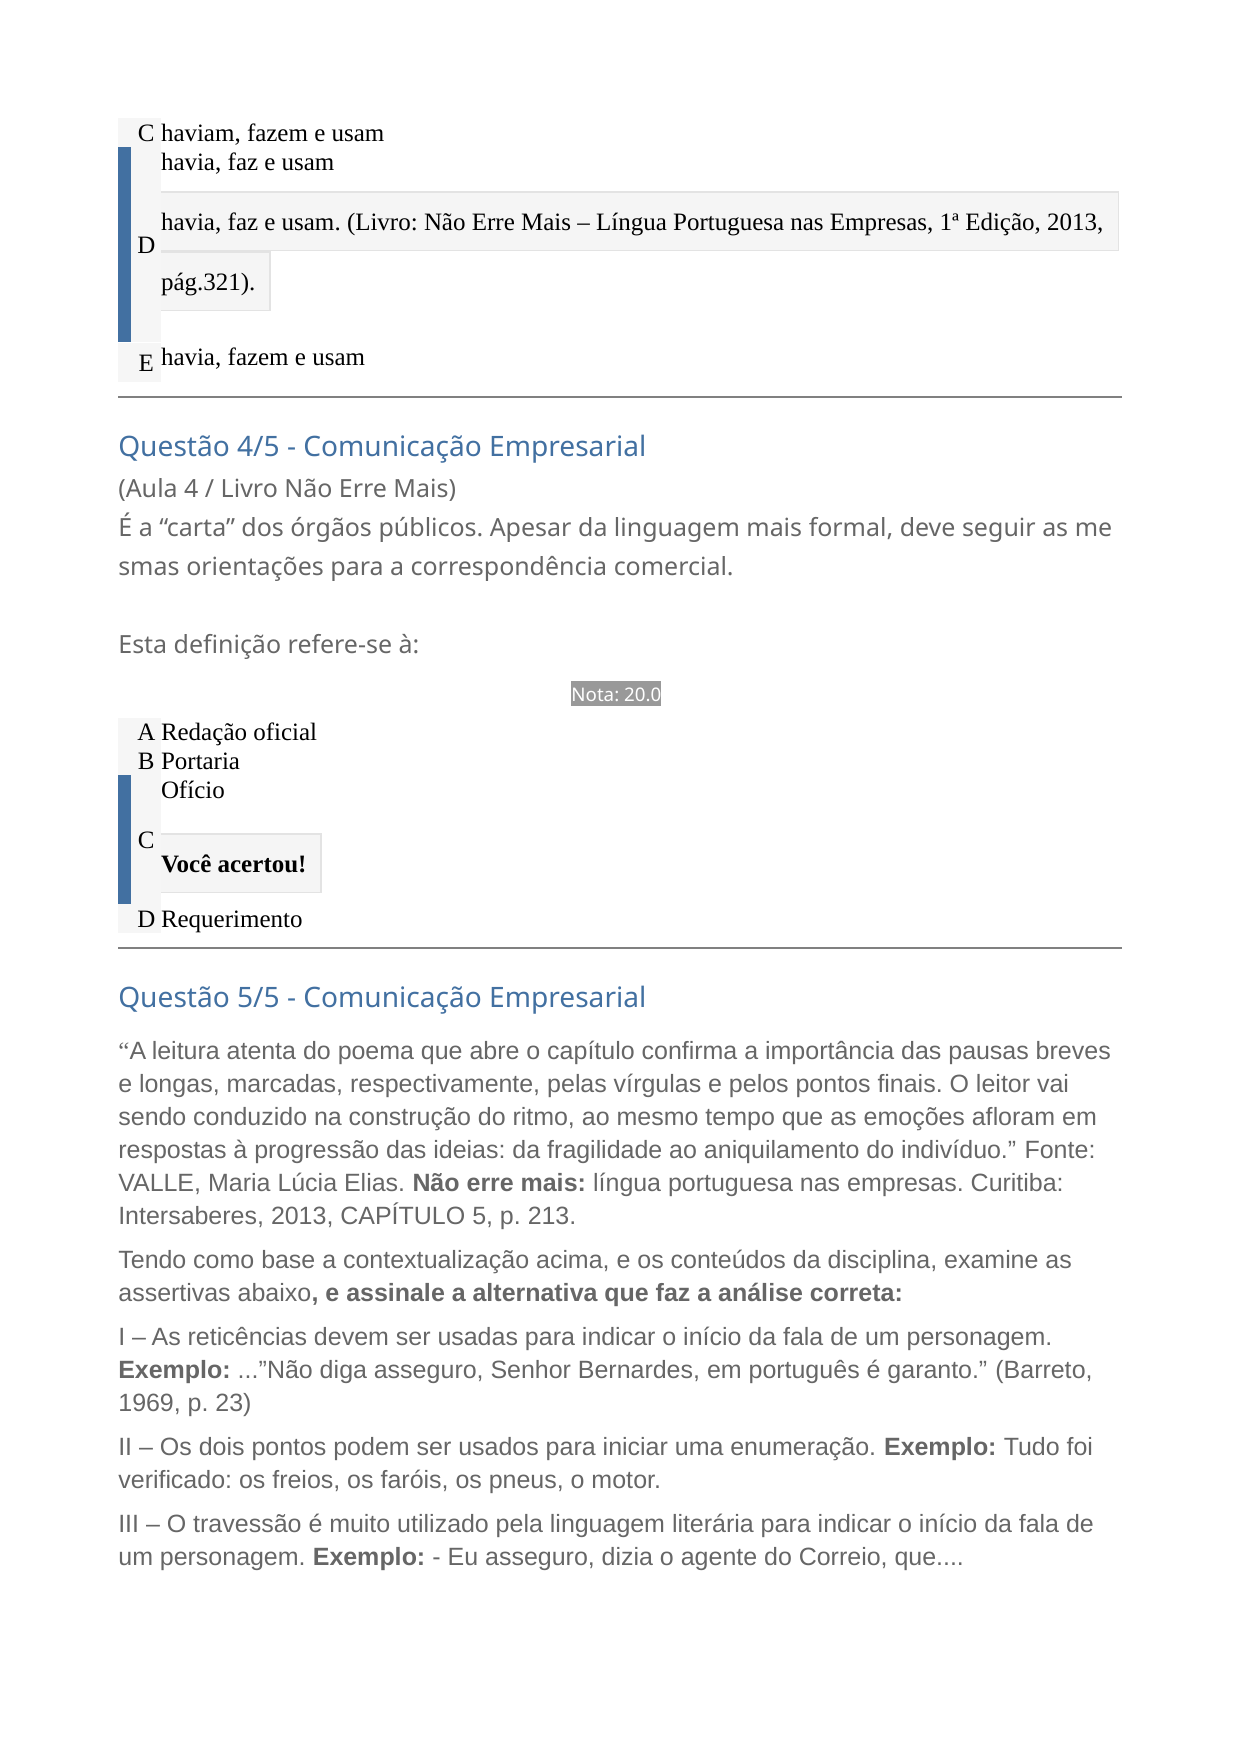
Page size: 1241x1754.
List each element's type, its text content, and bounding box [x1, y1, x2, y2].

table_cell D [131, 904, 161, 933]
table_cell B [131, 746, 161, 775]
table_cell Portaria [161, 746, 332, 775]
table_cell [118, 746, 131, 775]
table_cell [118, 118, 131, 147]
table_cell havia, faz e usam havia, faz e usam. (Livro: Não Erre Mais – Língua Portuguesa nas Empresas, 1ª Edição, 2013, pág.321). [161, 147, 1122, 342]
text (Aula 4 / Livro Não Erre Mais) É a “carta” dos órgãos públicos. Apesar da linguagem mais formal, deve seguir as mesmas orientações para a correspondência comercial. Esta definição refere-se à: [118, 471, 1122, 661]
table_cell [118, 904, 131, 933]
text II – Os dois pontos podem ser usados para iniciar uma enumeração. Exemplo: Tudo foi verificado: os freios, os faróis, os pneus, o motor. [118, 1432, 1122, 1494]
text III – O travessão é muito utilizado pela linguagem literária para indicar o início da fala de um personagem. Exemplo: - Eu asseguro, dizia o agente do Correio, que.... [118, 1509, 1122, 1571]
text Questão 4/5 - Comunicação Empresarial [118, 426, 1122, 465]
table_cell [118, 343, 131, 382]
text Questão 5/5 - Comunicação Empresarial [118, 977, 1122, 1015]
table_cell C [131, 775, 161, 904]
table_cell havia, fazem e usam [161, 343, 1122, 382]
text “A leitura atenta do poema que abre o capítulo confirma a importância das pausas breves e longas, marcadas, respectivamente, pelas vírgulas e pelos pontos finais. O leitor vai sendo conduzido na construção do ritmo, ao mesmo tempo que as emoções afloram em respostas à progressão das ideias: da fragilidade ao aniquilamento do indivíduo.” Fonte: VALLE, Maria Lúcia Elias. Não erre mais: língua portuguesa nas empresas. Curitiba: Intersaberes, 2013, CAPÍTULO 5, p. 213. [118, 1036, 1122, 1230]
table_cell C [131, 118, 161, 147]
table_header [118, 718, 131, 746]
table_cell Requerimento [161, 904, 332, 933]
table_cell Ofício Você acertou! [161, 775, 332, 904]
table_cell [118, 775, 131, 904]
table_cell [118, 147, 131, 342]
text Tendo como base a contextualização acima, e os conteúdos da disciplina, examine as assertivas abaixo, e assinale a alternativa que faz a análise correta: [118, 1245, 1122, 1307]
table_cell E [131, 343, 161, 382]
table_header Redação oficial [161, 718, 332, 746]
table_cell haviam, fazem e usam [161, 118, 1122, 147]
text I – As reticências devem ser usadas para indicar o início da fala de um personagem. Exemplo: ...”Não diga asseguro, Senhor Bernardes, em português é garanto.” (Barreto, 1969, p. 23) [118, 1322, 1122, 1417]
table_cell D [131, 147, 161, 342]
table_header A [131, 718, 161, 746]
text Nota: 20.0 [118, 681, 1114, 706]
